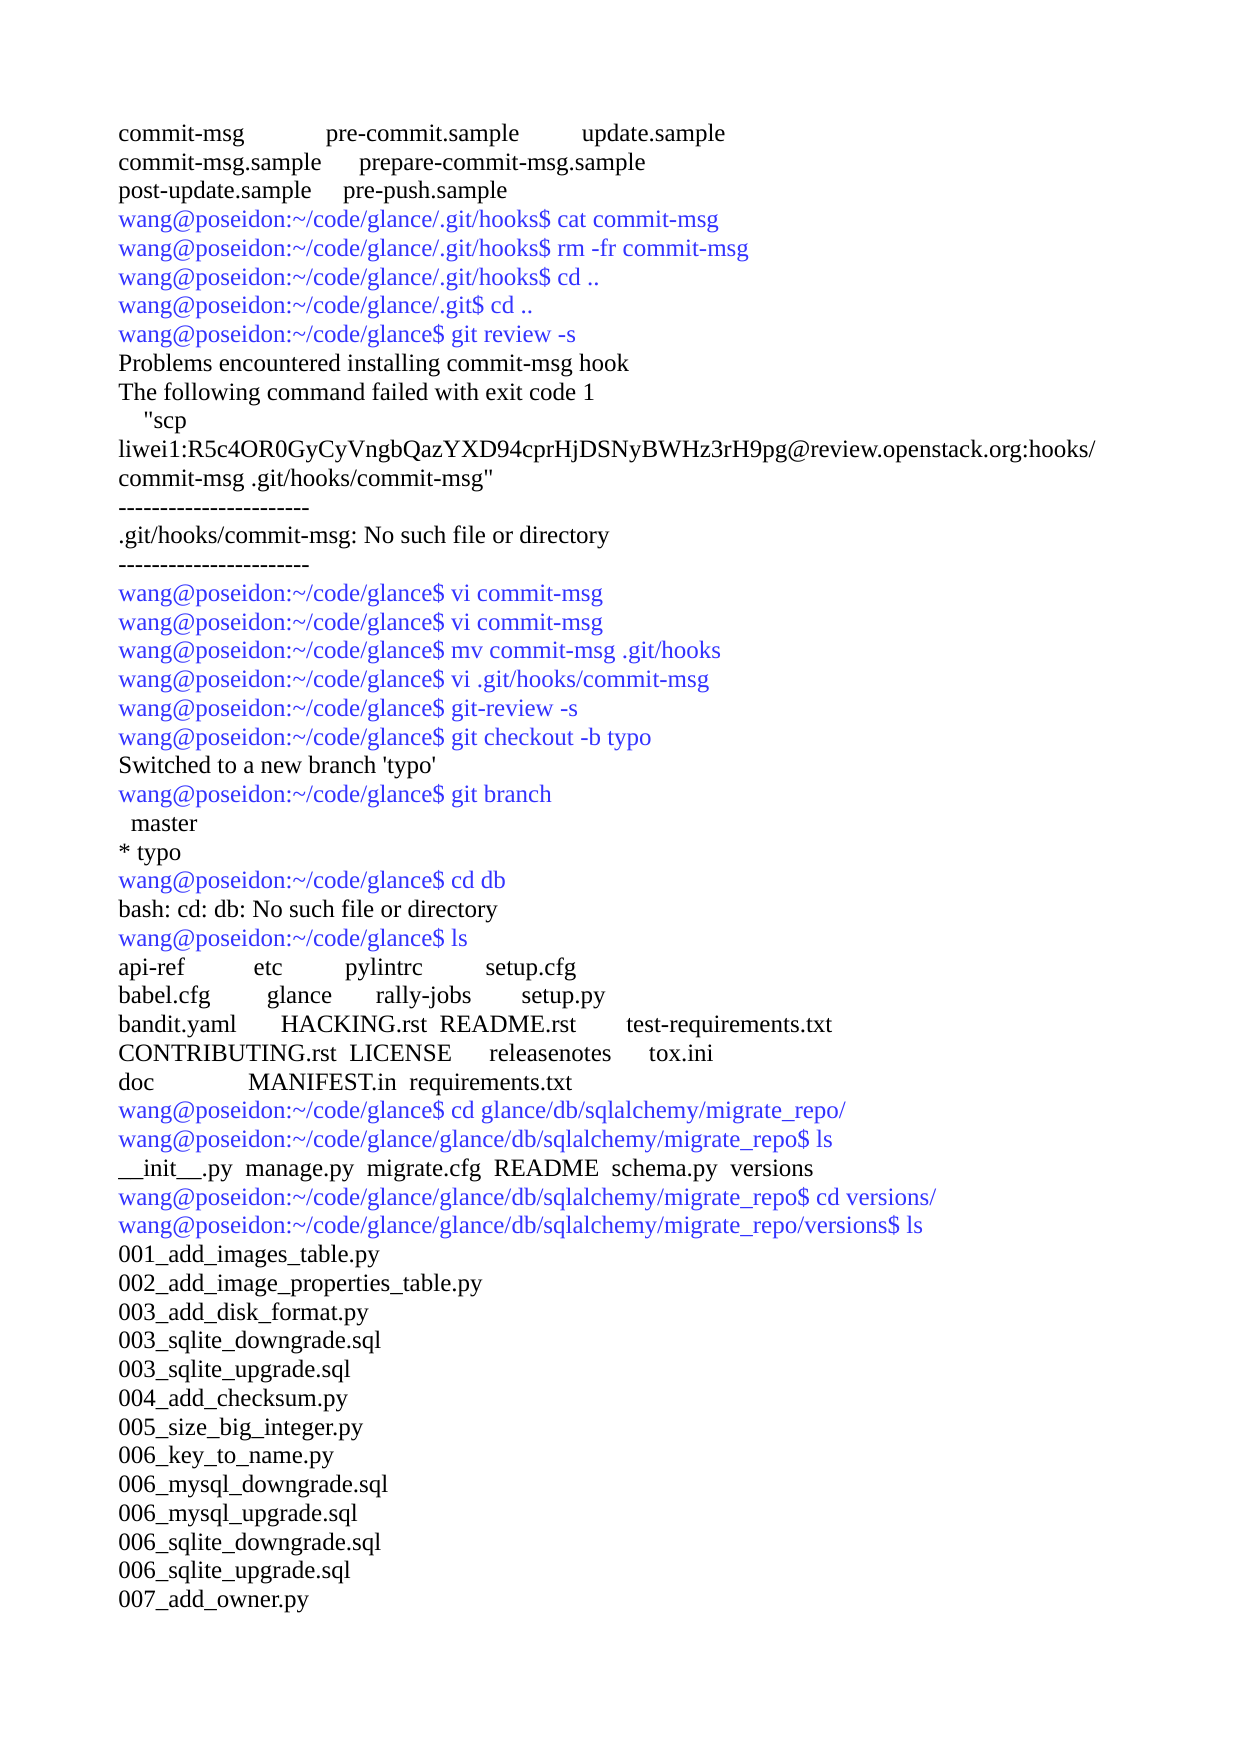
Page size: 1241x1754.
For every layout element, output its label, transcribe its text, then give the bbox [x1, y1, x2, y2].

text The following command failed with exit code 1 [118, 377, 1122, 406]
text wang@poseidon:~/code/glance$ git review -s [118, 319, 1122, 348]
text wang@poseidon:~/code/glance/.git/hooks$ cat commit-msg [118, 204, 1122, 233]
text post-update.sample pre-push.sample [118, 176, 1122, 204]
text master [118, 808, 1122, 837]
text bash: cd: db: No such file or directory [118, 894, 1122, 923]
text commit-msg pre-commit.sample update.sample [118, 118, 1122, 147]
text wang@poseidon:~/code/glance$ cd glance/db/sqlalchemy/migrate_repo/ [118, 1096, 1122, 1124]
text wang@poseidon:~/code/glance$ git branch [118, 779, 1122, 808]
text babel.cfg glance rally-jobs setup.py [118, 981, 1122, 1009]
text ----------------------- [118, 492, 1122, 521]
text 006_mysql_downgrade.sql [118, 1469, 1122, 1498]
text 003_sqlite_downgrade.sql [118, 1326, 1122, 1354]
text 007_add_owner.py [118, 1584, 1122, 1613]
text wang@poseidon:~/code/glance$ mv commit-msg .git/hooks [118, 636, 1122, 664]
text 006_mysql_upgrade.sql [118, 1498, 1122, 1527]
text .git/hooks/commit-msg: No such file or directory [118, 521, 1122, 549]
text wang@poseidon:~/code/glance/glance/db/sqlalchemy/migrate_repo$ ls [118, 1124, 1122, 1153]
text wang@poseidon:~/code/glance$ vi commit-msg [118, 607, 1122, 636]
text "scp liwei1:R5c4OR0GyCyVngbQazYXD94cprHjDSNyBWHz3rH9pg@review.openstack.org:hooks/commit-msg .git/hooks/commit-msg" [118, 406, 1122, 492]
text 001_add_images_table.py [118, 1239, 1122, 1268]
text 006_key_to_name.py [118, 1441, 1122, 1469]
text __init__.py manage.py migrate.cfg README schema.py versions [118, 1153, 1122, 1182]
text CONTRIBUTING.rst LICENSE releasenotes tox.ini [118, 1038, 1122, 1067]
text 005_size_big_integer.py [118, 1412, 1122, 1441]
text wang@poseidon:~/code/glance/.git/hooks$ cd .. [118, 262, 1122, 291]
text Problems encountered installing commit-msg hook [118, 348, 1122, 377]
text wang@poseidon:~/code/glance/.git$ cd .. [118, 291, 1122, 319]
text wang@poseidon:~/code/glance$ git checkout -b typo [118, 722, 1122, 751]
text 003_sqlite_upgrade.sql [118, 1354, 1122, 1383]
text wang@poseidon:~/code/glance/glance/db/sqlalchemy/migrate_repo/versions$ ls [118, 1211, 1122, 1239]
text 004_add_checksum.py [118, 1383, 1122, 1412]
text wang@poseidon:~/code/glance$ ls [118, 923, 1122, 952]
text 006_sqlite_downgrade.sql [118, 1527, 1122, 1556]
text wang@poseidon:~/code/glance/glance/db/sqlalchemy/migrate_repo$ cd versions/ [118, 1182, 1122, 1211]
text wang@poseidon:~/code/glance$ vi .git/hooks/commit-msg [118, 664, 1122, 693]
text Switched to a new branch 'typo' [118, 751, 1122, 779]
text doc MANIFEST.in requirements.txt [118, 1067, 1122, 1096]
text commit-msg.sample prepare-commit-msg.sample [118, 147, 1122, 176]
text 003_add_disk_format.py [118, 1297, 1122, 1326]
text wang@poseidon:~/code/glance$ cd db [118, 866, 1122, 894]
text bandit.yaml HACKING.rst README.rst test-requirements.txt [118, 1009, 1122, 1038]
text wang@poseidon:~/code/glance$ git-review -s [118, 693, 1122, 722]
text 006_sqlite_upgrade.sql [118, 1556, 1122, 1584]
text ----------------------- [118, 549, 1122, 578]
text * typo [118, 837, 1122, 866]
text wang@poseidon:~/code/glance/.git/hooks$ rm -fr commit-msg [118, 233, 1122, 262]
text api-ref etc pylintrc setup.cfg [118, 952, 1122, 981]
text 002_add_image_properties_table.py [118, 1268, 1122, 1297]
text wang@poseidon:~/code/glance$ vi commit-msg [118, 578, 1122, 607]
